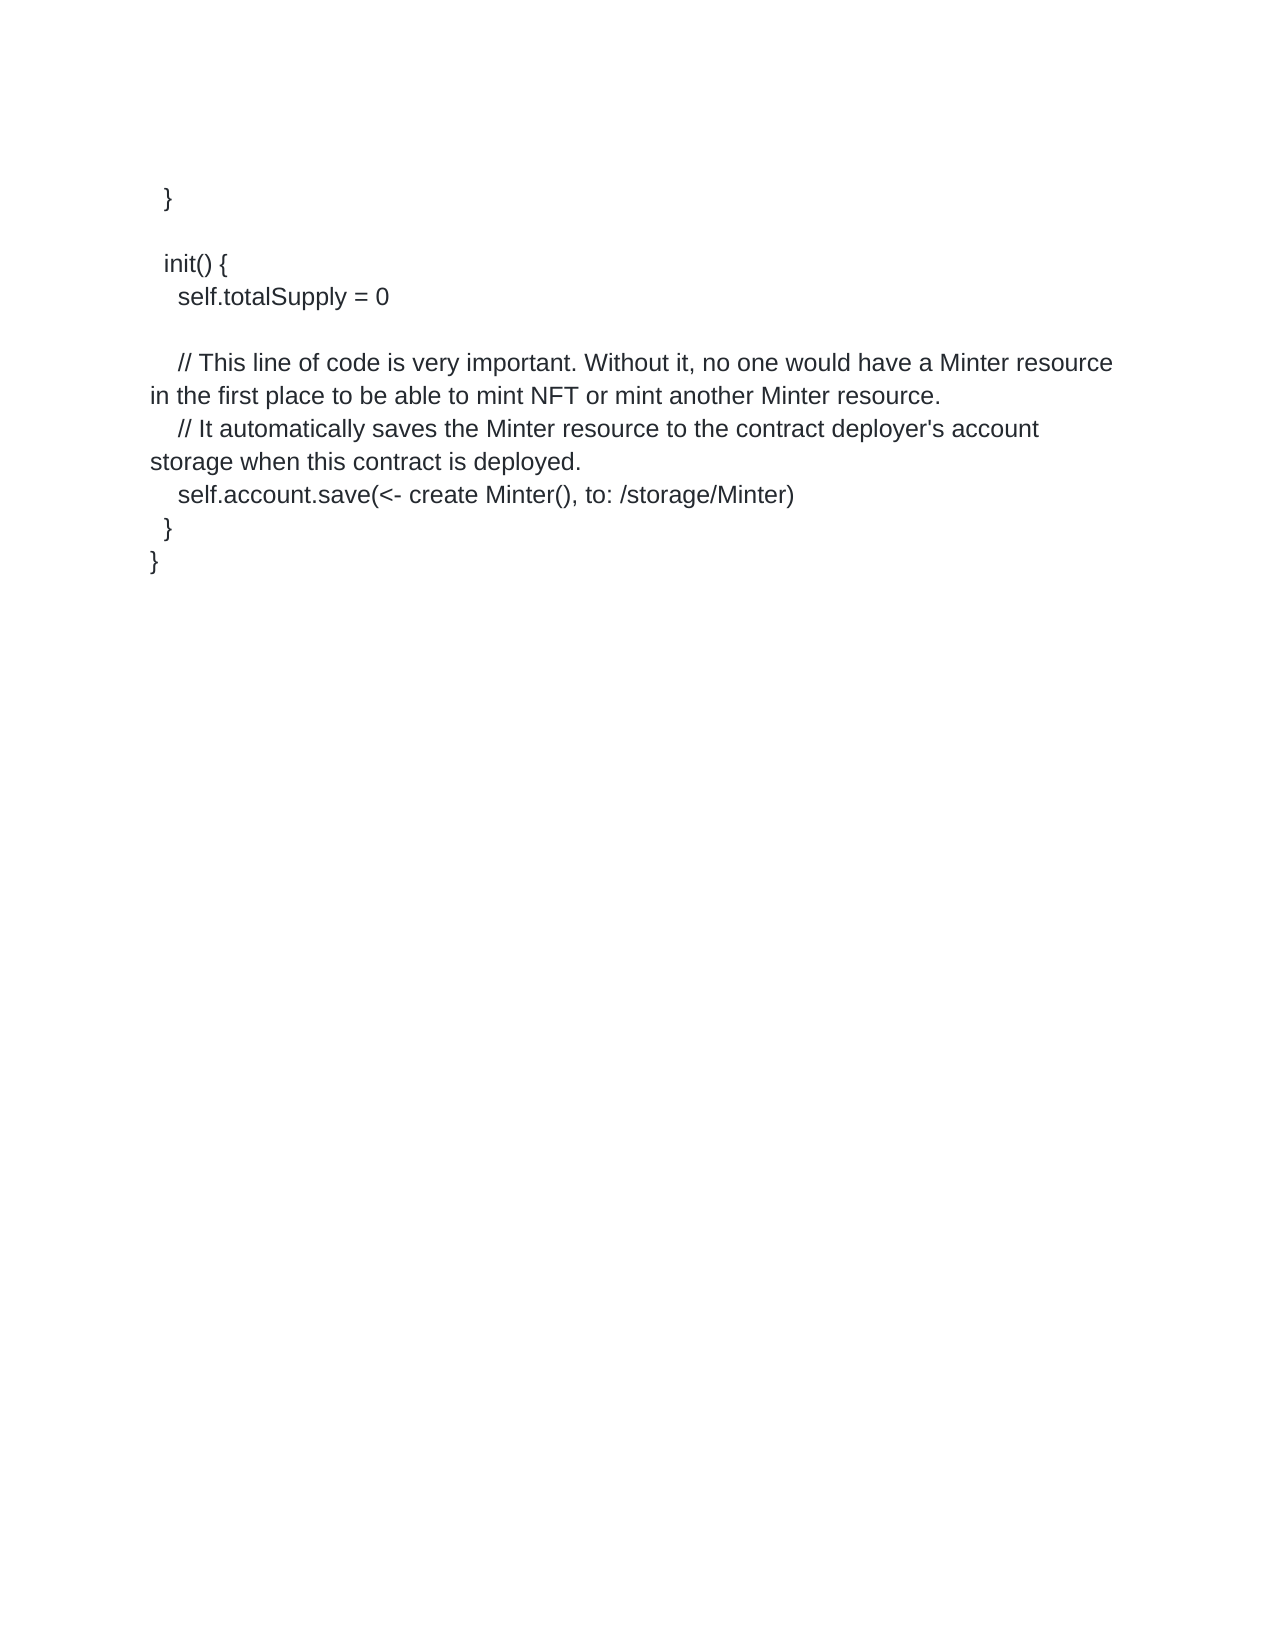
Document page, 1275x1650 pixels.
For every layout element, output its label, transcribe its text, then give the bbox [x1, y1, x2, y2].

text init() { [150, 249, 1125, 278]
text } [150, 513, 1125, 542]
text } [150, 183, 1125, 212]
text } [150, 546, 1125, 575]
text self.account.save(<- create Minter(), to: /storage/Minter) [150, 480, 1125, 509]
text // This line of code is very important. Without it, no one would have a Minter resource in the first place to be able to mint NFT or mint another Minter resource. [150, 348, 1125, 410]
text // It automatically saves the Minter resource to the contract deployer's account storage when this contract is deployed. [150, 414, 1125, 476]
text self.totalSupply = 0 [150, 282, 1125, 311]
